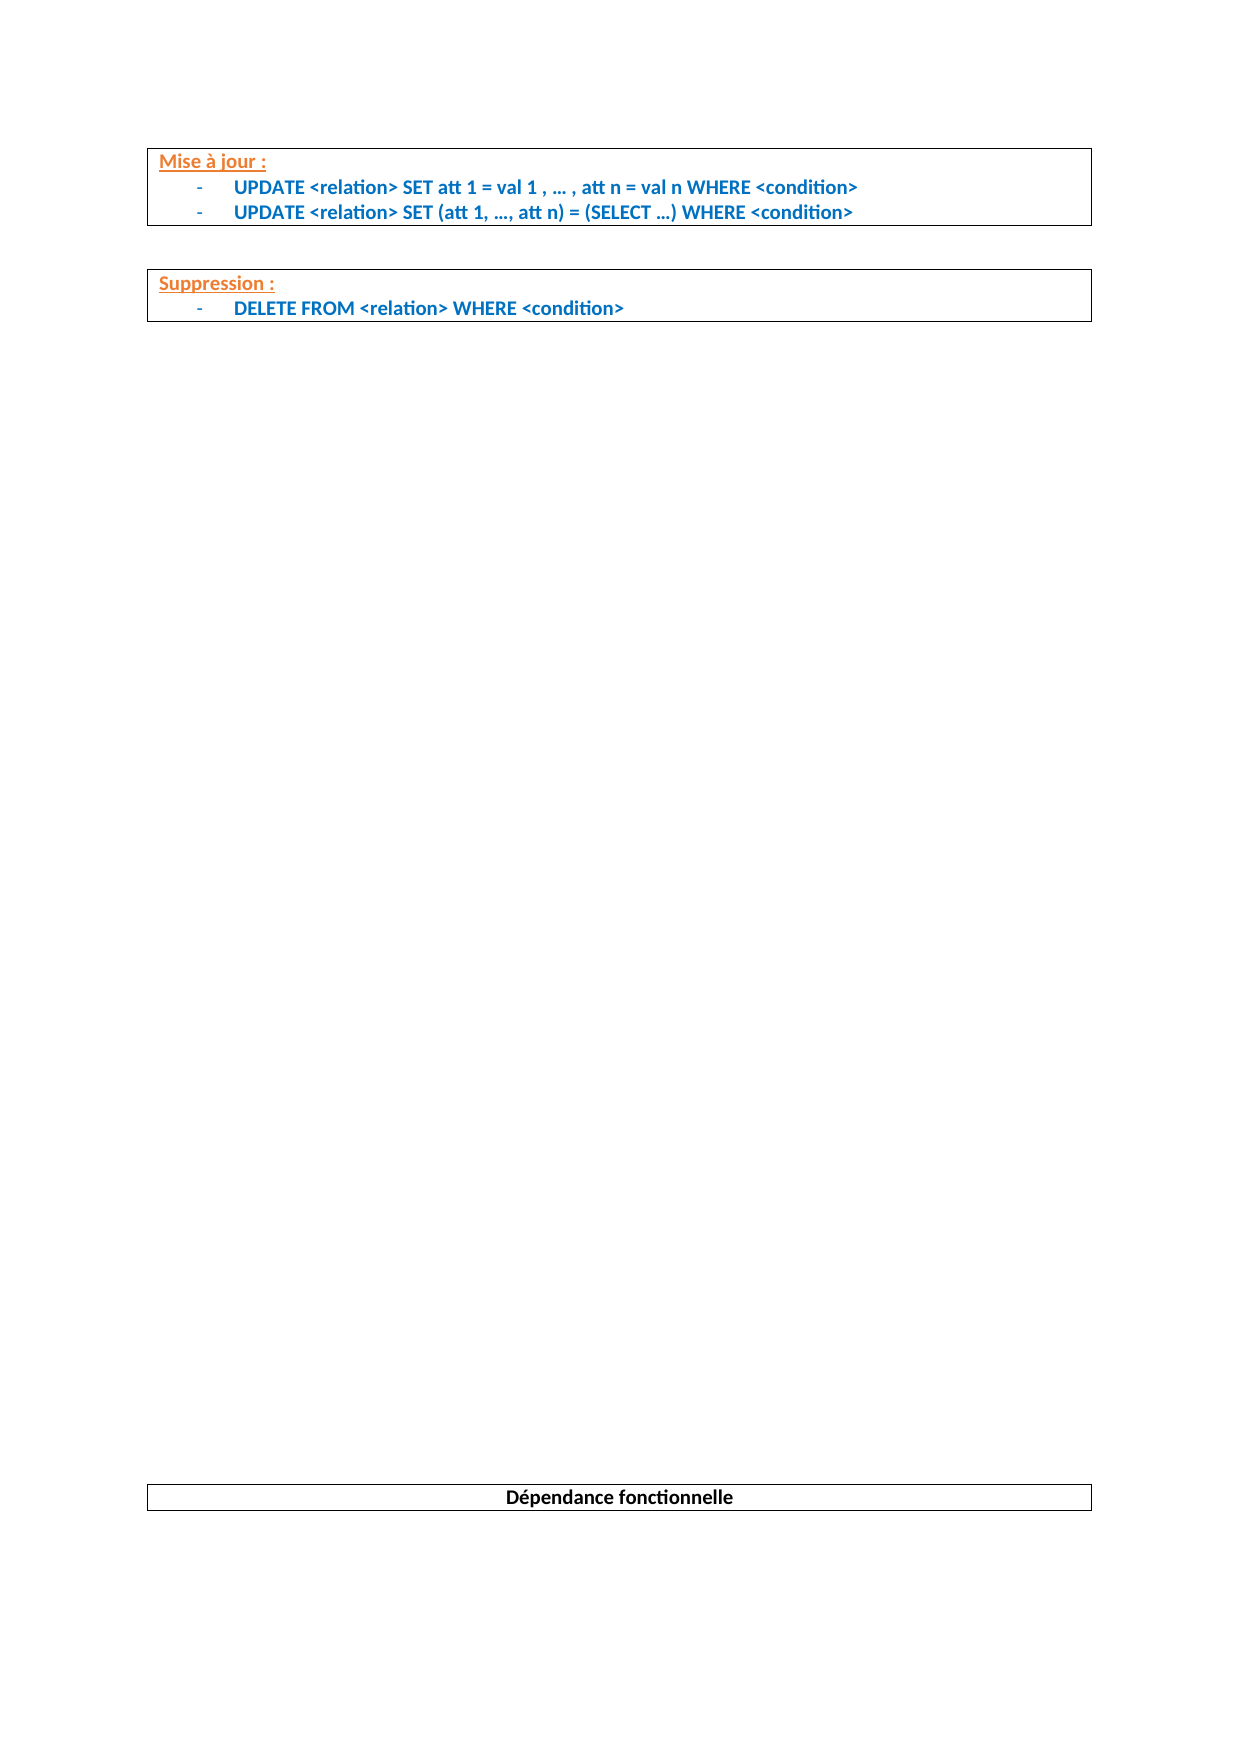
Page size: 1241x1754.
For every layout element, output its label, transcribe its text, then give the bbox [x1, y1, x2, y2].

table_header Mise à jour : UPDATE <relation> SET att 1 = val 1 , … , att n = val n WHERE <condition> UPDATE <relation> SET (att 1, …, att n) = (SELECT …) WHERE <condition> [148, 149, 1091, 225]
table_header Dépendance fonctionnelle [148, 1485, 1091, 1510]
table_header Suppression : DELETE FROM <relation> WHERE <condition> [148, 270, 1091, 321]
